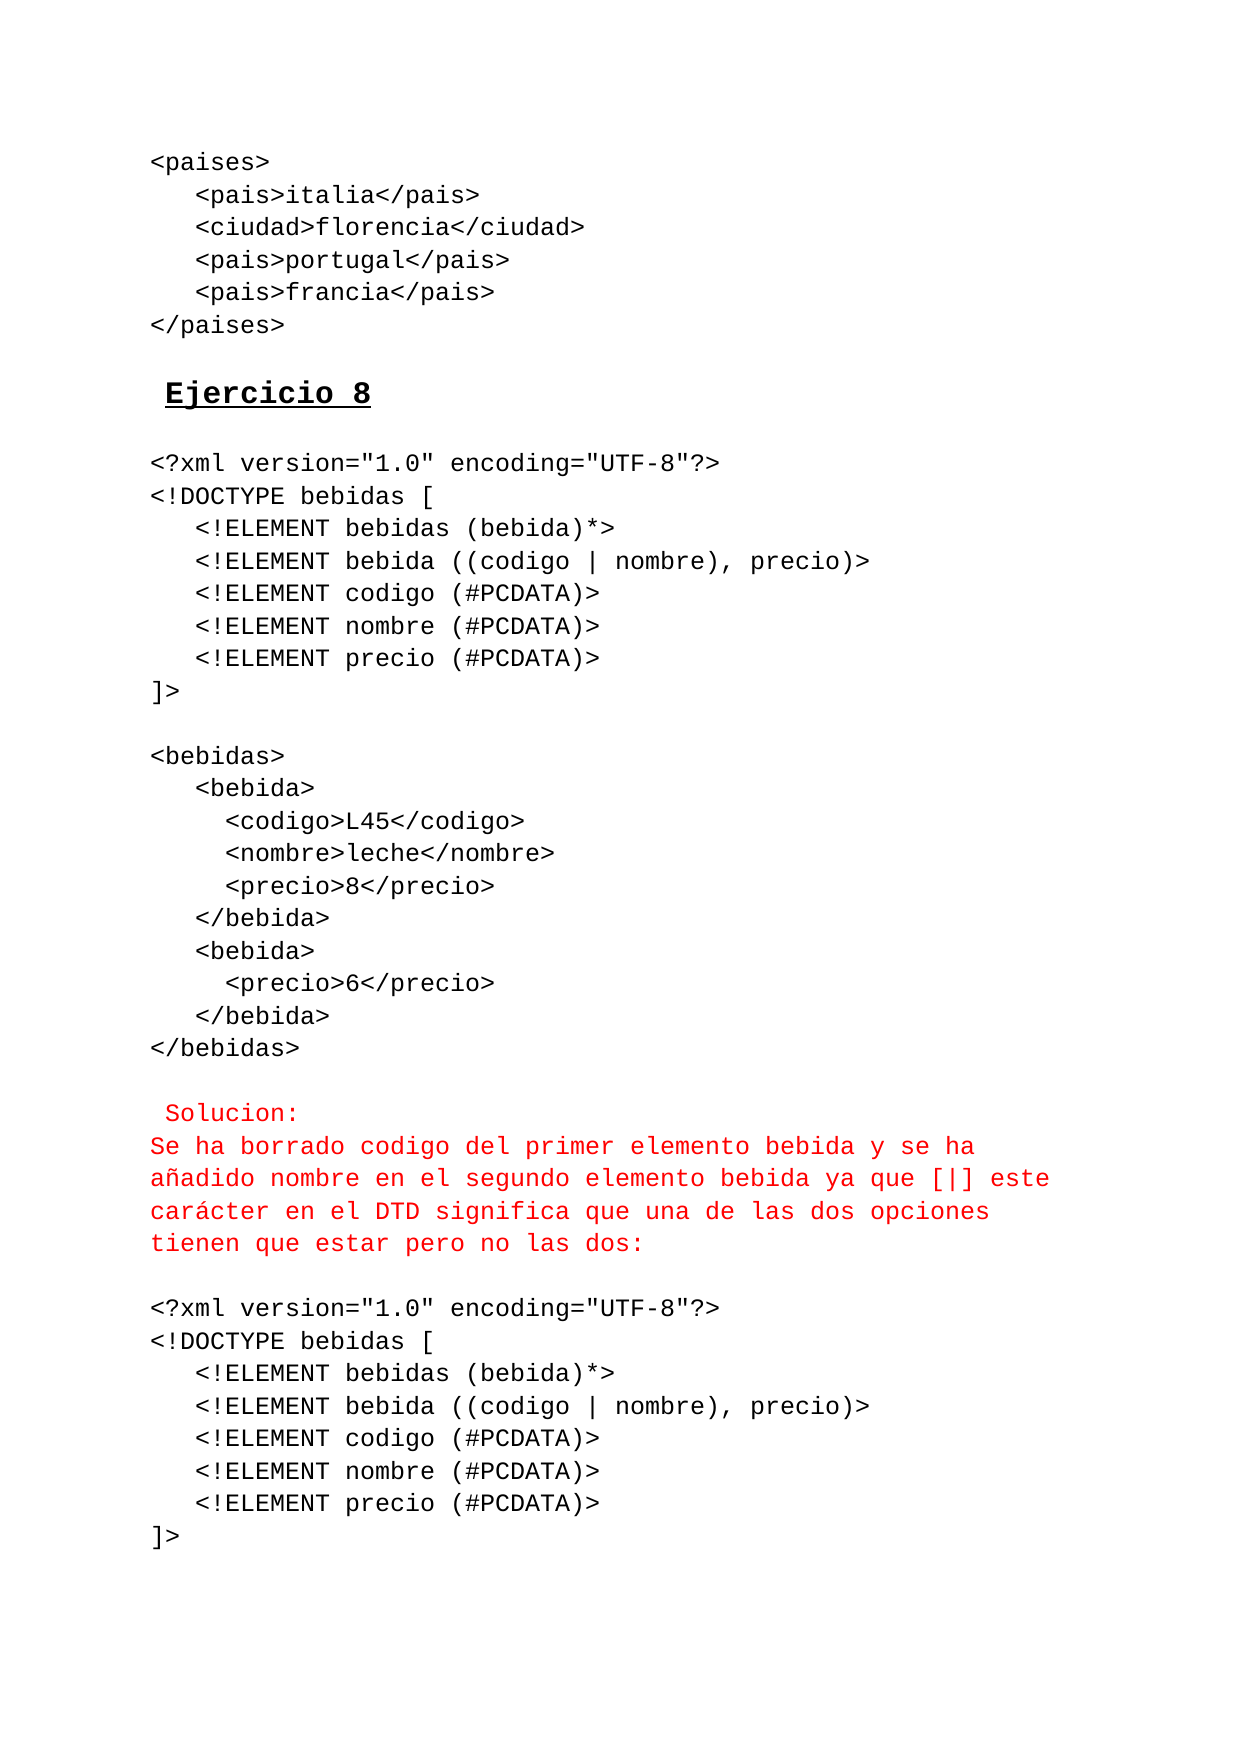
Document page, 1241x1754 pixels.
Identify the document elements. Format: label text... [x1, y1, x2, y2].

text ]> [150, 678, 1090, 707]
text <!ELEMENT precio (#PCDATA)> [150, 646, 1090, 674]
text <precio>8</precio> [150, 873, 1090, 902]
text <!ELEMENT bebidas (bebida)*> [150, 516, 1090, 544]
text <ciudad>florencia</ciudad> [150, 215, 1090, 243]
text <!ELEMENT precio (#PCDATA)> [150, 1491, 1090, 1519]
text <pais>italia</pais> [150, 182, 1090, 211]
text <?xml version="1.0" encoding="UTF-8"?> [150, 1296, 1090, 1324]
text <bebida> [150, 776, 1090, 804]
text <!ELEMENT nombre (#PCDATA)> [150, 1458, 1090, 1487]
text <!ELEMENT bebidas (bebida)*> [150, 1361, 1090, 1389]
text <paises> [150, 150, 1090, 178]
text <pais>francia</pais> [150, 280, 1090, 308]
text <!ELEMENT nombre (#PCDATA)> [150, 613, 1090, 642]
text Ejercicio 8 [150, 377, 1090, 413]
text <!ELEMENT codigo (#PCDATA)> [150, 1426, 1090, 1454]
text </paises> [150, 312, 1090, 341]
text </bebidas> [150, 1036, 1090, 1064]
text <codigo>L45</codigo> [150, 808, 1090, 837]
text <!ELEMENT bebida ((codigo | nombre), precio)> [150, 548, 1090, 577]
text <bebidas> [150, 743, 1090, 772]
text </bebida> [150, 1003, 1090, 1032]
text <!ELEMENT bebida ((codigo | nombre), precio)> [150, 1393, 1090, 1422]
text <!ELEMENT codigo (#PCDATA)> [150, 581, 1090, 609]
text Se ha borrado codigo del primer elemento bebida y se ha añadido nombre en el segundo elemento bebida ya que [|] este carácter en el DTD significa que una de las dos opciones tienen que estar pero no las dos: [150, 1133, 1090, 1259]
text <nombre>leche</nombre> [150, 841, 1090, 869]
text ]> [150, 1523, 1090, 1552]
text <!DOCTYPE bebidas [ [150, 483, 1090, 512]
text <!DOCTYPE bebidas [ [150, 1328, 1090, 1357]
text <bebida> [150, 938, 1090, 967]
text <?xml version="1.0" encoding="UTF-8"?> [150, 451, 1090, 479]
text </bebida> [150, 906, 1090, 934]
text Solucion: [150, 1101, 1090, 1129]
text <pais>portugal</pais> [150, 247, 1090, 276]
text <precio>6</precio> [150, 971, 1090, 999]
